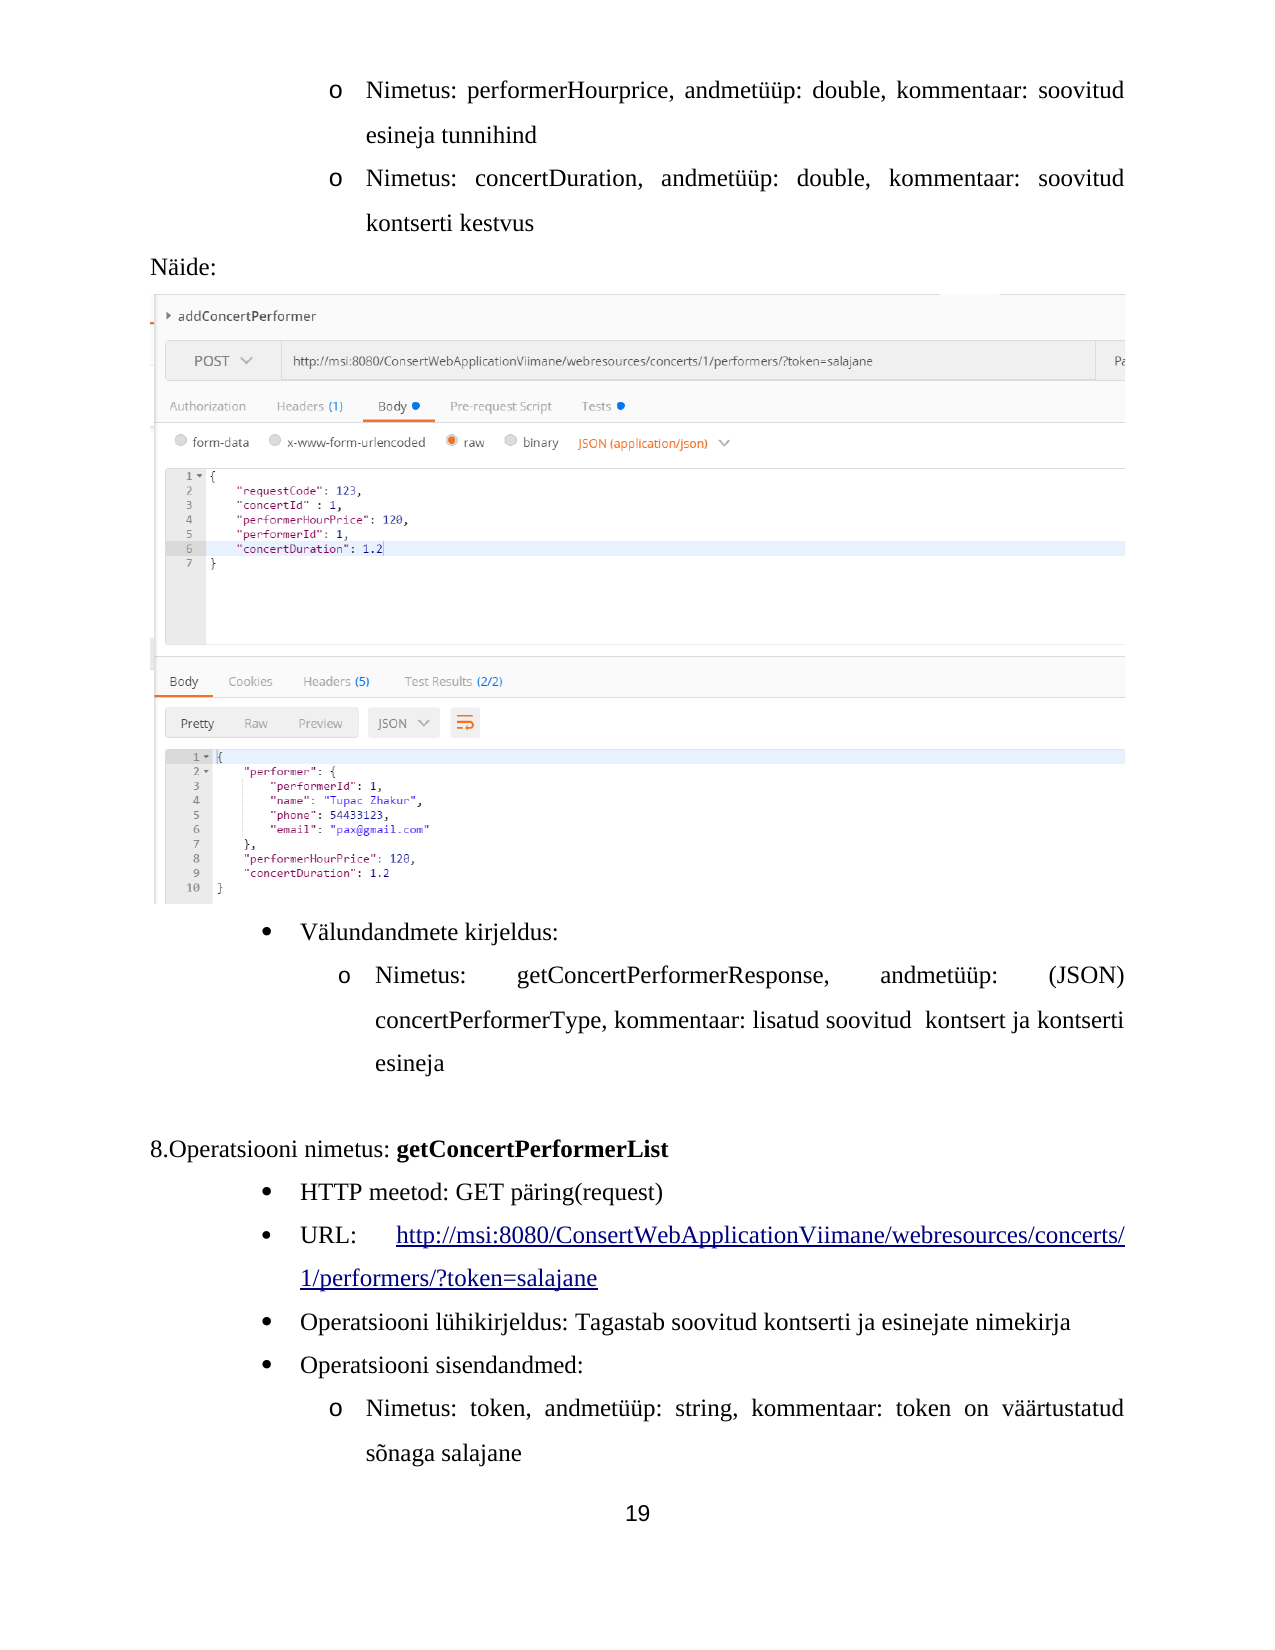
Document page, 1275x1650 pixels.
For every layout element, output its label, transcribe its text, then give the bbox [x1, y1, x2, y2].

list Nimetus: token, andmetüüp: string, kommentaar: token on väärtustatud sõnaga salajane [328, 1393, 1125, 1467]
list Välundandmete kirjeldus: [262, 917, 1125, 946]
list HTTP meetod: GET päring(request) [262, 1177, 1125, 1206]
list Nimetus: concertDuration, andmetüüp: double, kommentaar: soovitud kontserti kestvus [328, 163, 1125, 237]
list Nimetus: getConcertPerformerResponse, andmetüüp: (JSON) concertPerformerType, kommentaar: lisatud soovitud kontsert ja kontserti esineja [337, 960, 1125, 1077]
list Operatsiooni lühikirjeldus: Tagastab soovitud kontserti ja esinejate nimekirja [262, 1307, 1125, 1335]
list URL: http://msi:8080/ConsertWebApplicationViimane/webresources/concerts/1/performers/?token=salajane [262, 1220, 1125, 1292]
list Nimetus: performerHourprice, andmetüüp: double, kommentaar: soovitud esineja tunnihind [328, 75, 1125, 149]
list Operatsiooni sisendandmed: [262, 1350, 1125, 1378]
text Näide: [150, 252, 1125, 280]
text 8.Operatsiooni nimetus: getConcertPerformerList [150, 1134, 1125, 1163]
